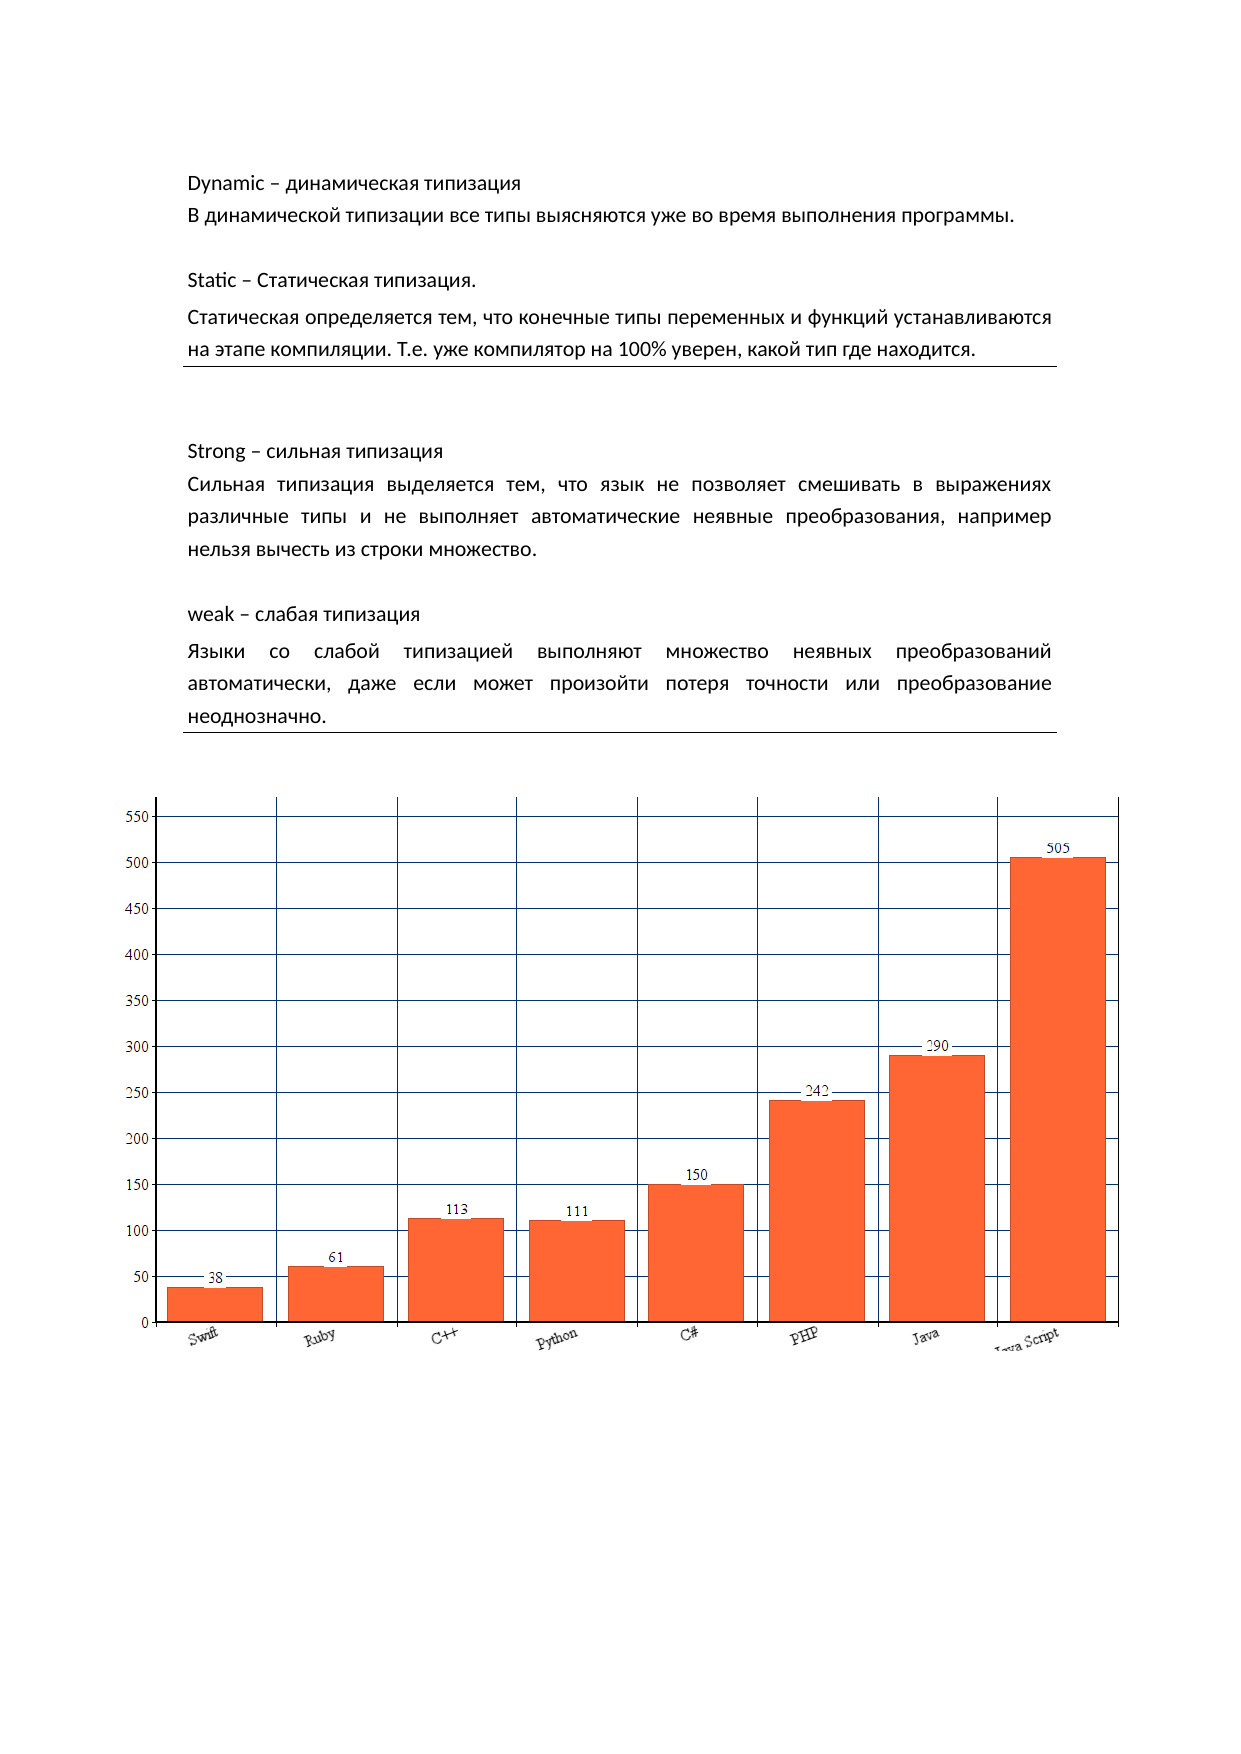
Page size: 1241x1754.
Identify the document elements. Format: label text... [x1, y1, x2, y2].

text Dynamic – динамическая типизация [187, 162, 1053, 194]
text Статическая определяется тем, что конечные типы переменных и функций устанавливаются на этапе компиляции. Т.е. уже компилятор на 100% уверен, какой тип где находится. [183, 292, 1057, 366]
text weak – слабая типизация [187, 593, 1053, 626]
text Языки со слабой типизацией выполняют множество неявных преобразований автоматически, даже если может произойти потеря точности или преобразование неоднозначно. [183, 626, 1057, 732]
text Strong – сильная типизация [187, 431, 1053, 463]
text В динамической типизации все типы выясняются уже во время выполнения программы. [187, 194, 1053, 227]
picture [118, 797, 1123, 1351]
text Сильная типизация выделяется тем, что язык не позволяет смешивать в выражениях различные типы и не выполняет автоматические неявные преобразования, например нельзя вычесть из строки множество. [187, 463, 1053, 561]
text Static – Статическая типизация. [187, 259, 1053, 292]
